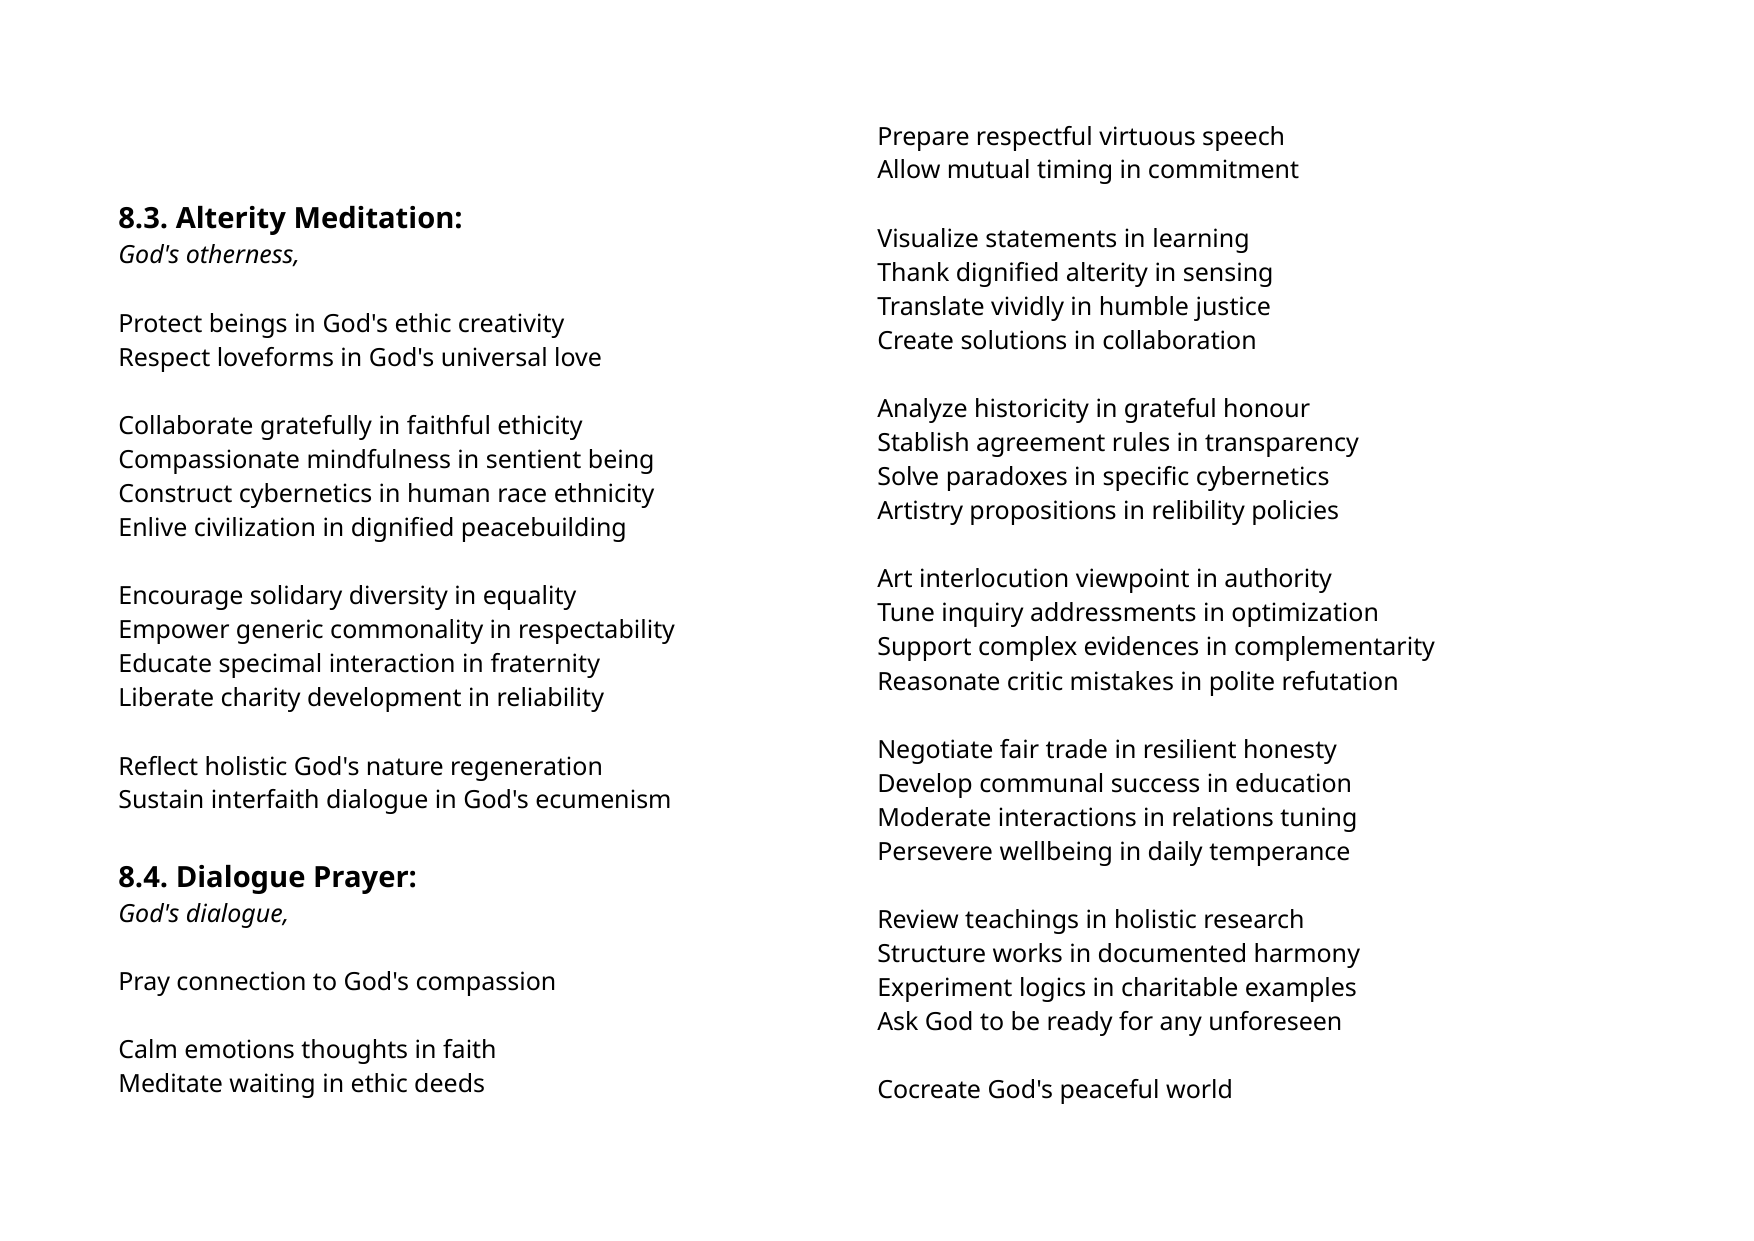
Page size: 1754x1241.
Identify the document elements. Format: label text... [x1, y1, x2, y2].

text Artistry propositions in relibility policies [877, 493, 1636, 527]
text Educate specimal interaction in fraternity [118, 646, 877, 680]
text Enlive civilization in dignified peacebuilding [118, 510, 877, 544]
text Develop communal success in education [877, 765, 1636, 799]
text Stablish agreement rules in transparency [877, 425, 1636, 459]
text Meditate waiting in ethic deeds [118, 1066, 877, 1100]
text Reasonate critic mistakes in polite refutation [877, 663, 1636, 697]
text Liberate charity development in reliability [118, 680, 877, 714]
text Pray connection to God's compassion [118, 964, 877, 998]
text Protect beings in God's ethic creativity [118, 305, 877, 339]
text Create solutions in collaboration [877, 322, 1636, 357]
text Sustain interfaith dialogue in God's ecumenism [118, 782, 877, 816]
text Respect loveforms in God's universal love [118, 339, 877, 373]
text Thank dignified alterity in sensing [877, 254, 1636, 288]
text Compassionate mindfulness in sentient being [118, 442, 877, 476]
text Prepare respectful virtuous speech [877, 118, 1636, 152]
text Negotiate fair trade in resilient honesty [877, 731, 1636, 765]
text God's otherness, [118, 237, 877, 271]
text Tune inquiry addressments in optimization [877, 595, 1636, 629]
text Visualize statements in learning [877, 220, 1636, 254]
text 8.4. Dialogue Prayer: [118, 856, 877, 896]
text Construct cybernetics in human race ethnicity [118, 476, 877, 510]
text God's dialogue, [118, 896, 877, 930]
text Empower generic commonality in respectability [118, 612, 877, 646]
text Collaborate gratefully in faithful ethicity [118, 407, 877, 442]
text Reflect holistic God's nature regeneration [118, 748, 877, 782]
text Analyze historicity in grateful honour [877, 391, 1636, 425]
text Encourage solidary diversity in equality [118, 578, 877, 612]
text Review teachings in holistic research [877, 902, 1636, 936]
text Cocreate God's peaceful world [877, 1072, 1636, 1106]
text Experiment logics in charitable examples [877, 970, 1636, 1004]
text Ask God to be ready for any unforeseen [877, 1004, 1636, 1038]
text Support complex evidences in complementarity [877, 629, 1636, 663]
text Allow mutual timing in commitment [877, 152, 1636, 186]
text Translate vividly in humble justice [877, 288, 1636, 322]
text Art interlocution viewpoint in authority [877, 561, 1636, 595]
text Moderate interactions in relations tuning [877, 799, 1636, 833]
text Persevere wellbeing in daily temperance [877, 833, 1636, 867]
text Calm emotions thoughts in faith [118, 1032, 877, 1066]
text Structure works in documented harmony [877, 936, 1636, 970]
text Solve paradoxes in specific cybernetics [877, 459, 1636, 493]
text 8.3. Alterity Meditation: [118, 197, 877, 237]
